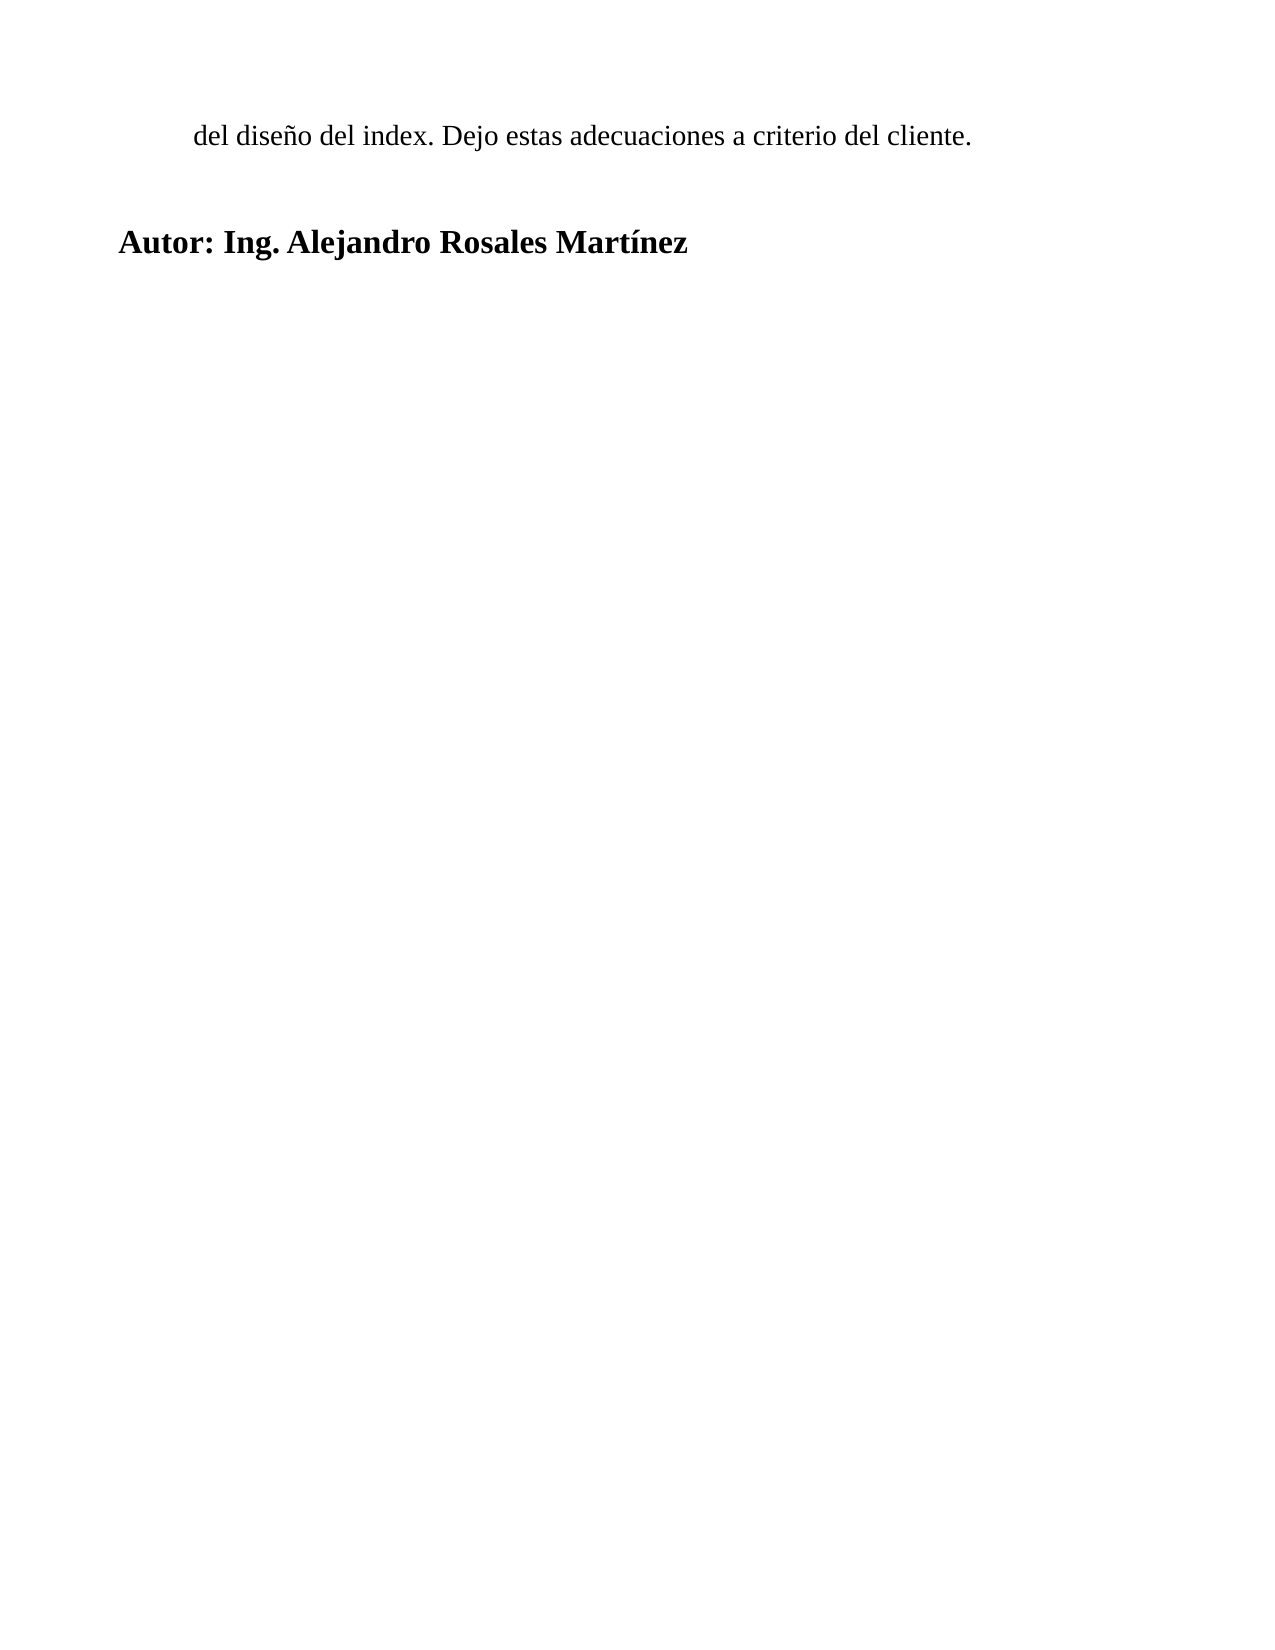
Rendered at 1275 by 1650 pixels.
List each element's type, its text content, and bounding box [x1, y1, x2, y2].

subtitle Autor: Ing. Alejandro Rosales Martínez [118, 222, 1157, 261]
list del diseño del index. Dejo estas adecuaciones a criterio del cliente. [156, 118, 1157, 152]
